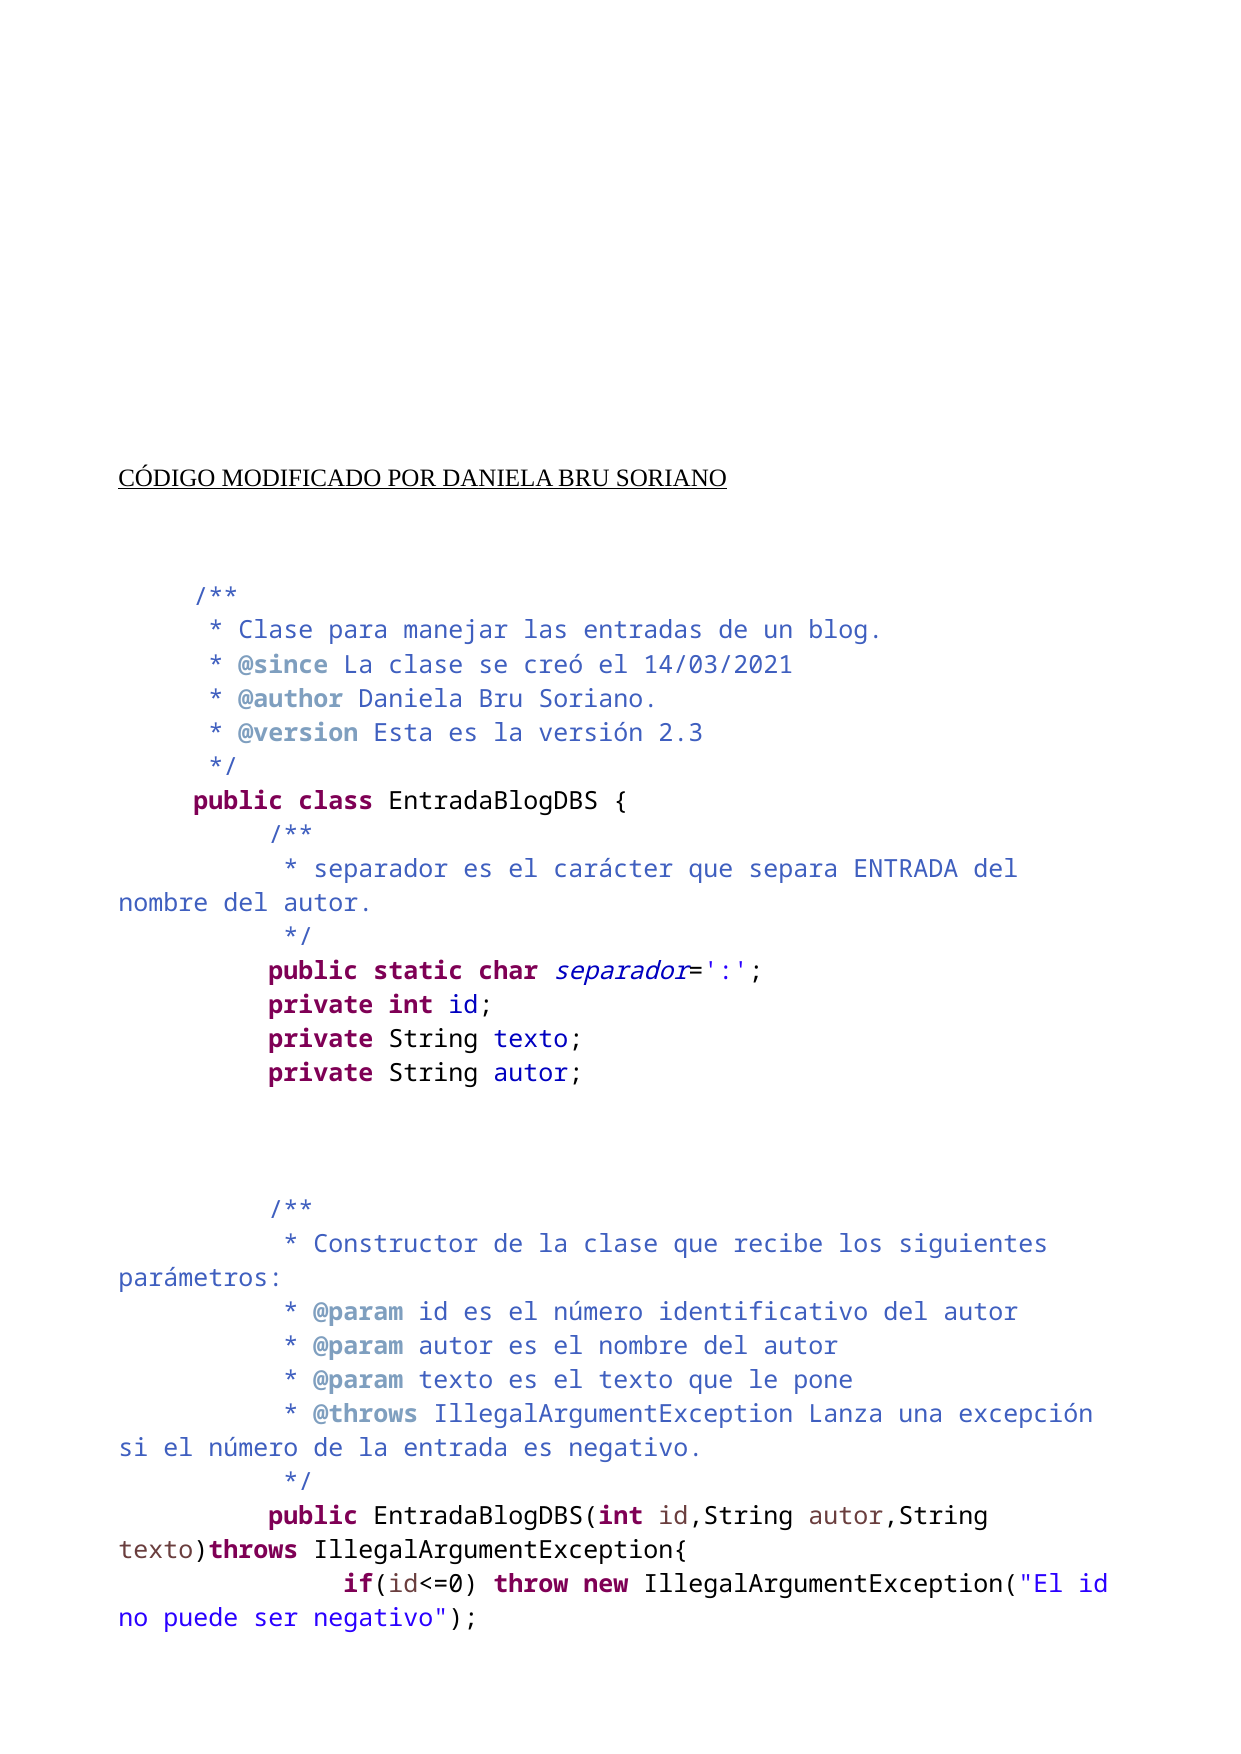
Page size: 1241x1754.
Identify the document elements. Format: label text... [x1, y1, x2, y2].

text if(id<=0) throw new IllegalArgumentException("El id no puede ser negativo"); [118, 1566, 1122, 1634]
text public static char separador=':'; [118, 953, 1122, 987]
text * @version Esta es la versión 2.3 [118, 714, 1122, 748]
text /** [118, 817, 1122, 851]
text private String texto; [118, 1021, 1122, 1055]
text * @author Daniela Bru Soriano. [118, 680, 1122, 714]
text * @param texto es el texto que le pone [118, 1362, 1122, 1396]
text public EntradaBlogDBS(int id,String autor,String texto)throws IllegalArgumentException{ [118, 1498, 1122, 1566]
text * @since La clase se creó el 14/03/2021 [118, 646, 1122, 680]
text /** [118, 578, 1122, 612]
text * Clase para manejar las entradas de un blog. [118, 612, 1122, 646]
text * @param autor es el nombre del autor [118, 1327, 1122, 1362]
text private String autor; [118, 1055, 1122, 1089]
text public class EntradaBlogDBS { [118, 782, 1122, 817]
text /** [118, 1191, 1122, 1225]
text * @throws IllegalArgumentException Lanza una excepción si el número de la entrada es negativo. [118, 1396, 1122, 1464]
text */ [118, 748, 1122, 782]
text * separador es el carácter que separa ENTRADA del nombre del autor. [118, 851, 1122, 919]
text */ [118, 1464, 1122, 1498]
text CÓDIGO MODIFICADO POR DANIELA BRU SORIANO [118, 463, 1122, 492]
text * Constructor de la clase que recibe los siguientes parámetros: [118, 1225, 1122, 1293]
text */ [118, 919, 1122, 953]
text private int id; [118, 987, 1122, 1021]
text * @param id es el número identificativo del autor [118, 1293, 1122, 1327]
